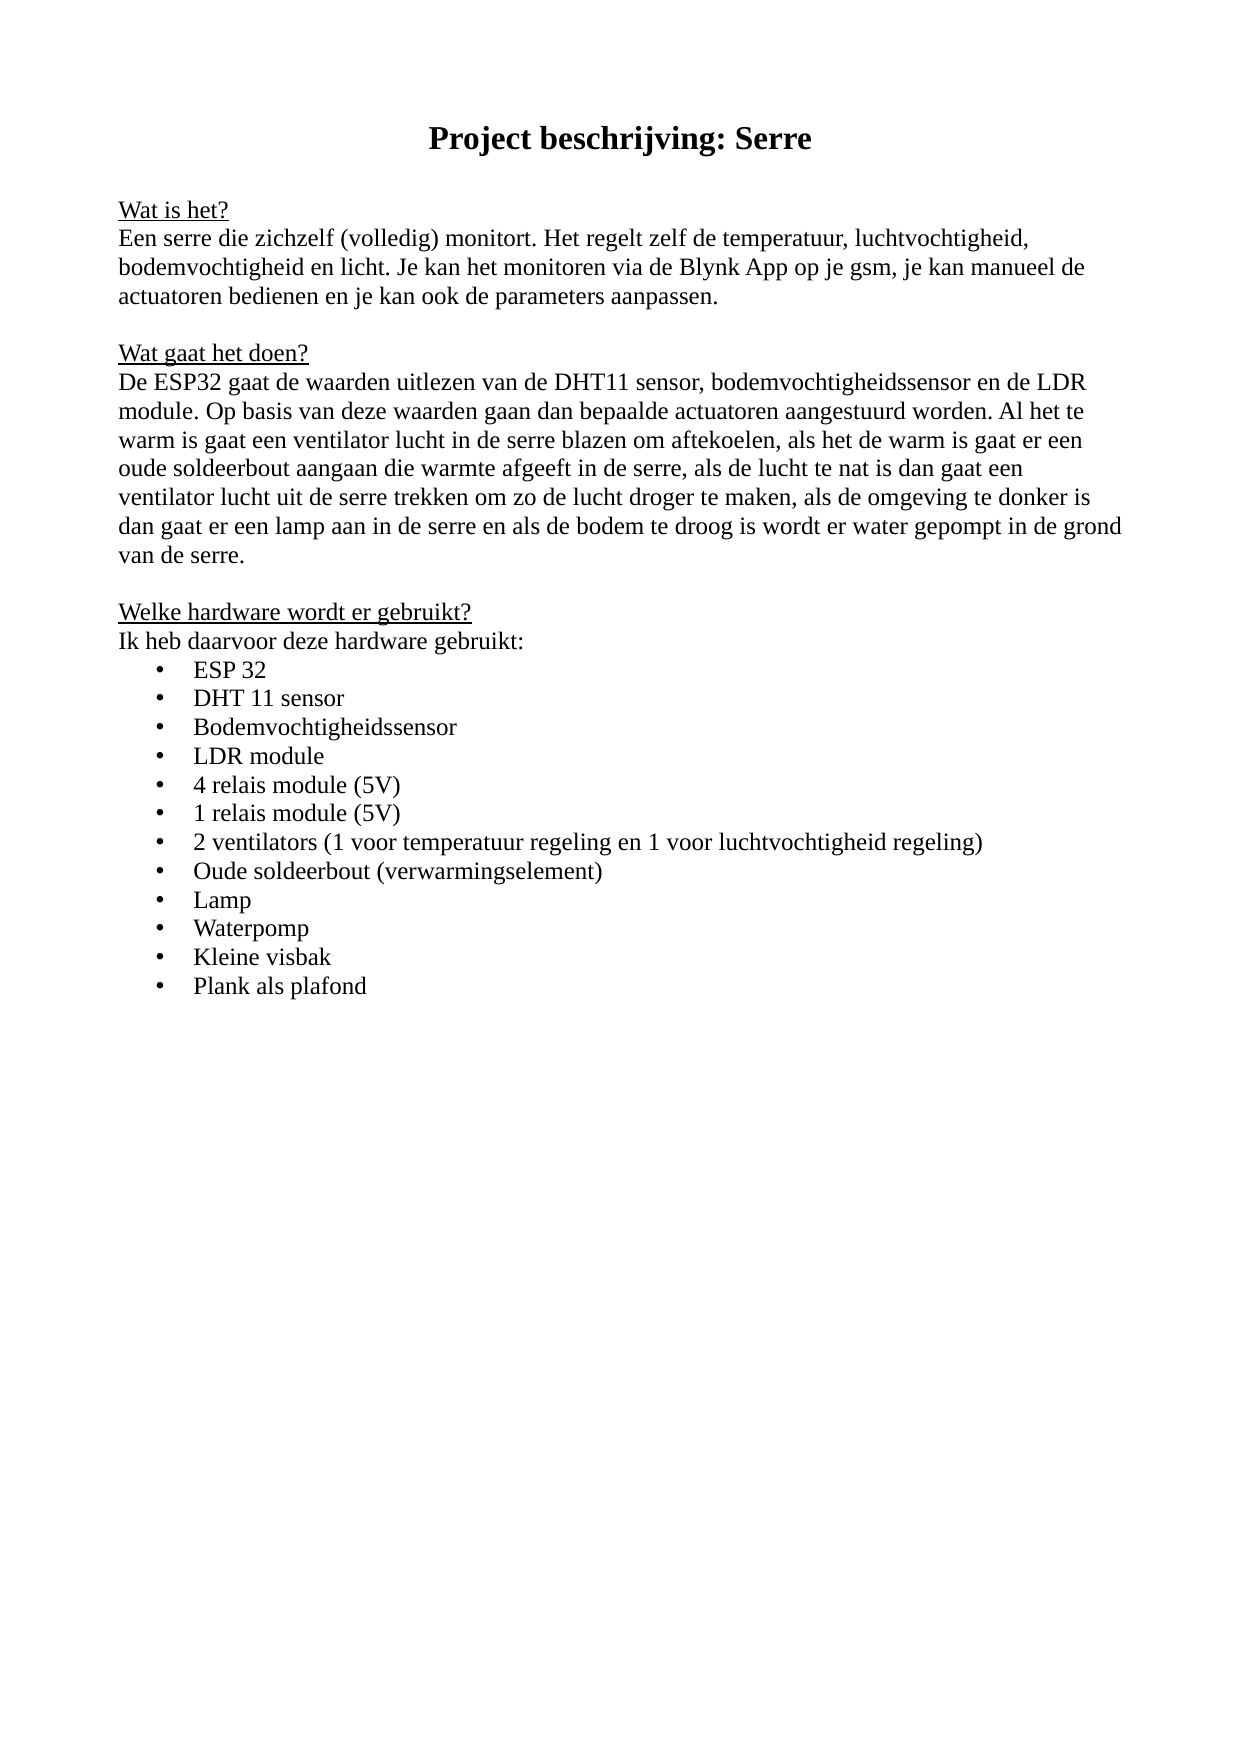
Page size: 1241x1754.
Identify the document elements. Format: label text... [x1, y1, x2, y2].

text De ESP32 gaat de waarden uitlezen van de DHT11 sensor, bodemvochtigheidssensor en de LDR module. Op basis van deze waarden gaan dan bepaalde actuatoren aangestuurd worden. Al het te warm is gaat een ventilator lucht in de serre blazen om aftekoelen, als het de warm is gaat er een oude soldeerbout aangaan die warmte afgeeft in de serre, als de lucht te nat is dan gaat een ventilator lucht uit de serre trekken om zo de lucht droger te maken, als de omgeving te donker is dan gaat er een lamp aan in de serre en als de bodem te droog is wordt er water gepompt in de grond van de serre. [118, 367, 1122, 568]
list Lamp [156, 885, 1122, 913]
list 2 ventilators (1 voor temperatuur regeling en 1 voor luchtvochtigheid regeling) [156, 827, 1122, 856]
list 1 relais module (5V) [156, 798, 1122, 827]
list 4 relais module (5V) [156, 770, 1122, 798]
list Kleine visbak [156, 942, 1122, 971]
text Welke hardware wordt er gebruikt? [118, 597, 1122, 626]
text Een serre die zichzelf (volledig) monitort. Het regelt zelf de temperatuur, luchtvochtigheid, bodemvochtigheid en licht. Je kan het monitoren via de Blynk App op je gsm, je kan manueel de actuatoren bedienen en je kan ook de parameters aanpassen. [118, 223, 1122, 310]
list Oude soldeerbout (verwarmingselement) [156, 856, 1122, 885]
list DHT 11 sensor [156, 683, 1122, 712]
text Wat gaat het doen? [118, 338, 1122, 367]
text Wat is het? [118, 195, 1122, 223]
text Project beschrijving: Serre [118, 118, 1122, 156]
list Bodemvochtigheidssensor [156, 712, 1122, 741]
list Plank als plafond [156, 971, 1122, 1000]
list Waterpomp [156, 913, 1122, 942]
text Ik heb daarvoor deze hardware gebruikt: [118, 626, 1122, 655]
list ESP 32 [156, 655, 1122, 683]
list LDR module [156, 741, 1122, 770]
